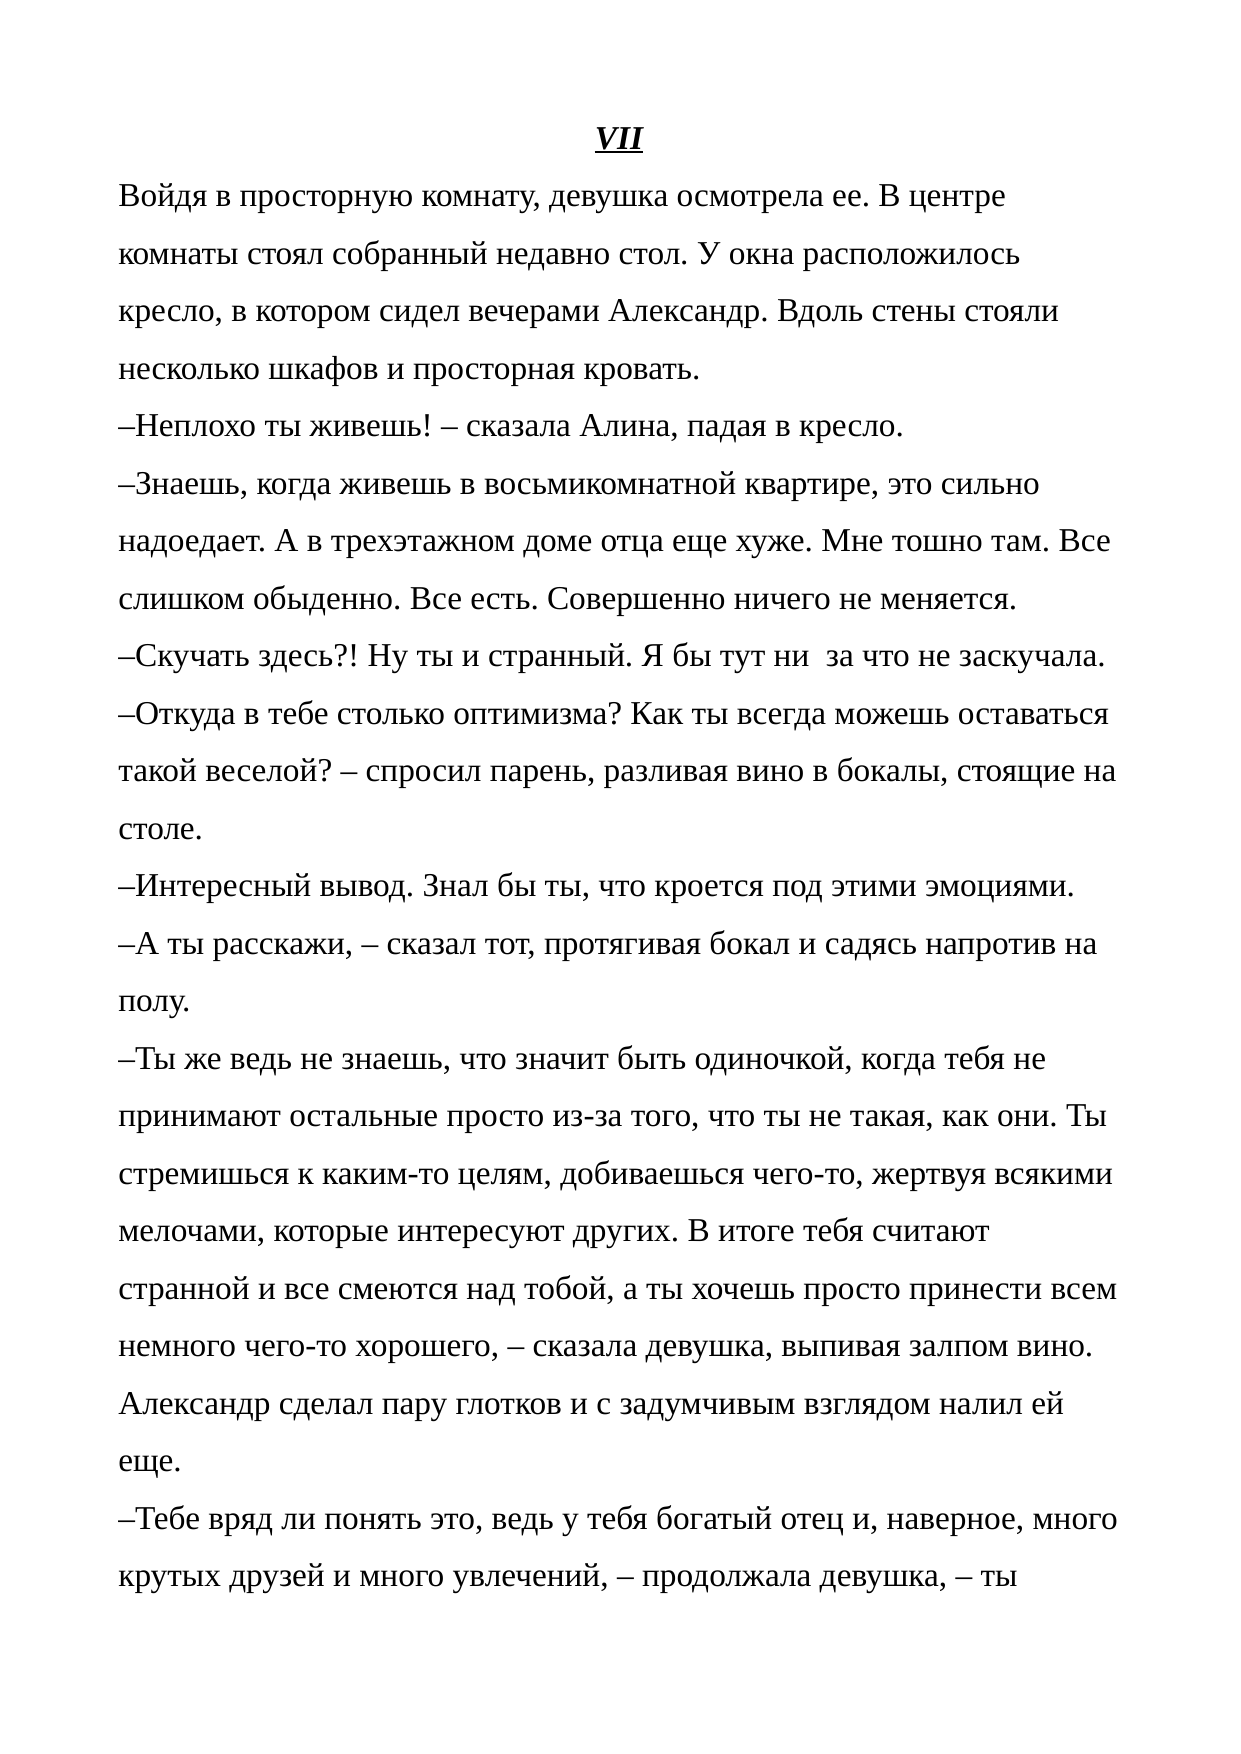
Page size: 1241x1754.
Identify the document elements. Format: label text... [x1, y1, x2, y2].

text –Тебе вряд ли понять это, ведь у тебя богатый отец и, наверное, много крутых друзей и много увлечений, – продолжала девушка, – ты [118, 1498, 1122, 1594]
text –Неплохо ты живешь! – сказала Алина, падая в кресло. [118, 406, 1122, 444]
text –А ты расскажи, – сказал тот, протягивая бокал и садясь напротив на полу. [118, 923, 1122, 1019]
text –Интересный вывод. Знал бы ты, что кроется под этими эмоциями. [118, 866, 1122, 904]
text –Откуда в тебе столько оптимизма? Как ты всегда можешь оставаться такой веселой? – спросил парень, разливая вино в бокалы, стоящие на столе. [118, 693, 1122, 846]
text –Знаешь, когда живешь в восьмикомнатной квартире, это сильно надоедает. А в трехэтажном доме отца еще хуже. Мне тошно там. Все слишком обыденно. Все есть. Совершенно ничего не меняется. [118, 463, 1122, 616]
text Войдя в просторную комнату, девушка осмотрела ее. В центре комнаты стоял собранный недавно стол. У окна расположилось кресло, в котором сидел вечерами Александр. Вдоль стены стояли несколько шкафов и просторная кровать. [118, 176, 1122, 386]
text –Ты же ведь не знаешь, что значит быть одиночкой, когда тебя не принимают остальные просто из-за того, что ты не такая, как они. Ты стремишься к каким-то целям, добиваешься чего-то, жертвуя всякими мелочами, которые интересуют других. В итоге тебя считают странной и все смеются над тобой, а ты хочешь просто принести всем немного чего-то хорошего, – сказала девушка, выпивая залпом вино. [118, 1038, 1122, 1364]
text VII [118, 118, 1122, 156]
text Александр сделал пару глотков и с задумчивым взглядом налил ей еще. [118, 1383, 1122, 1479]
text –Скучать здесь?! Ну ты и странный. Я бы тут ни за что не заскучала. [118, 636, 1122, 674]
